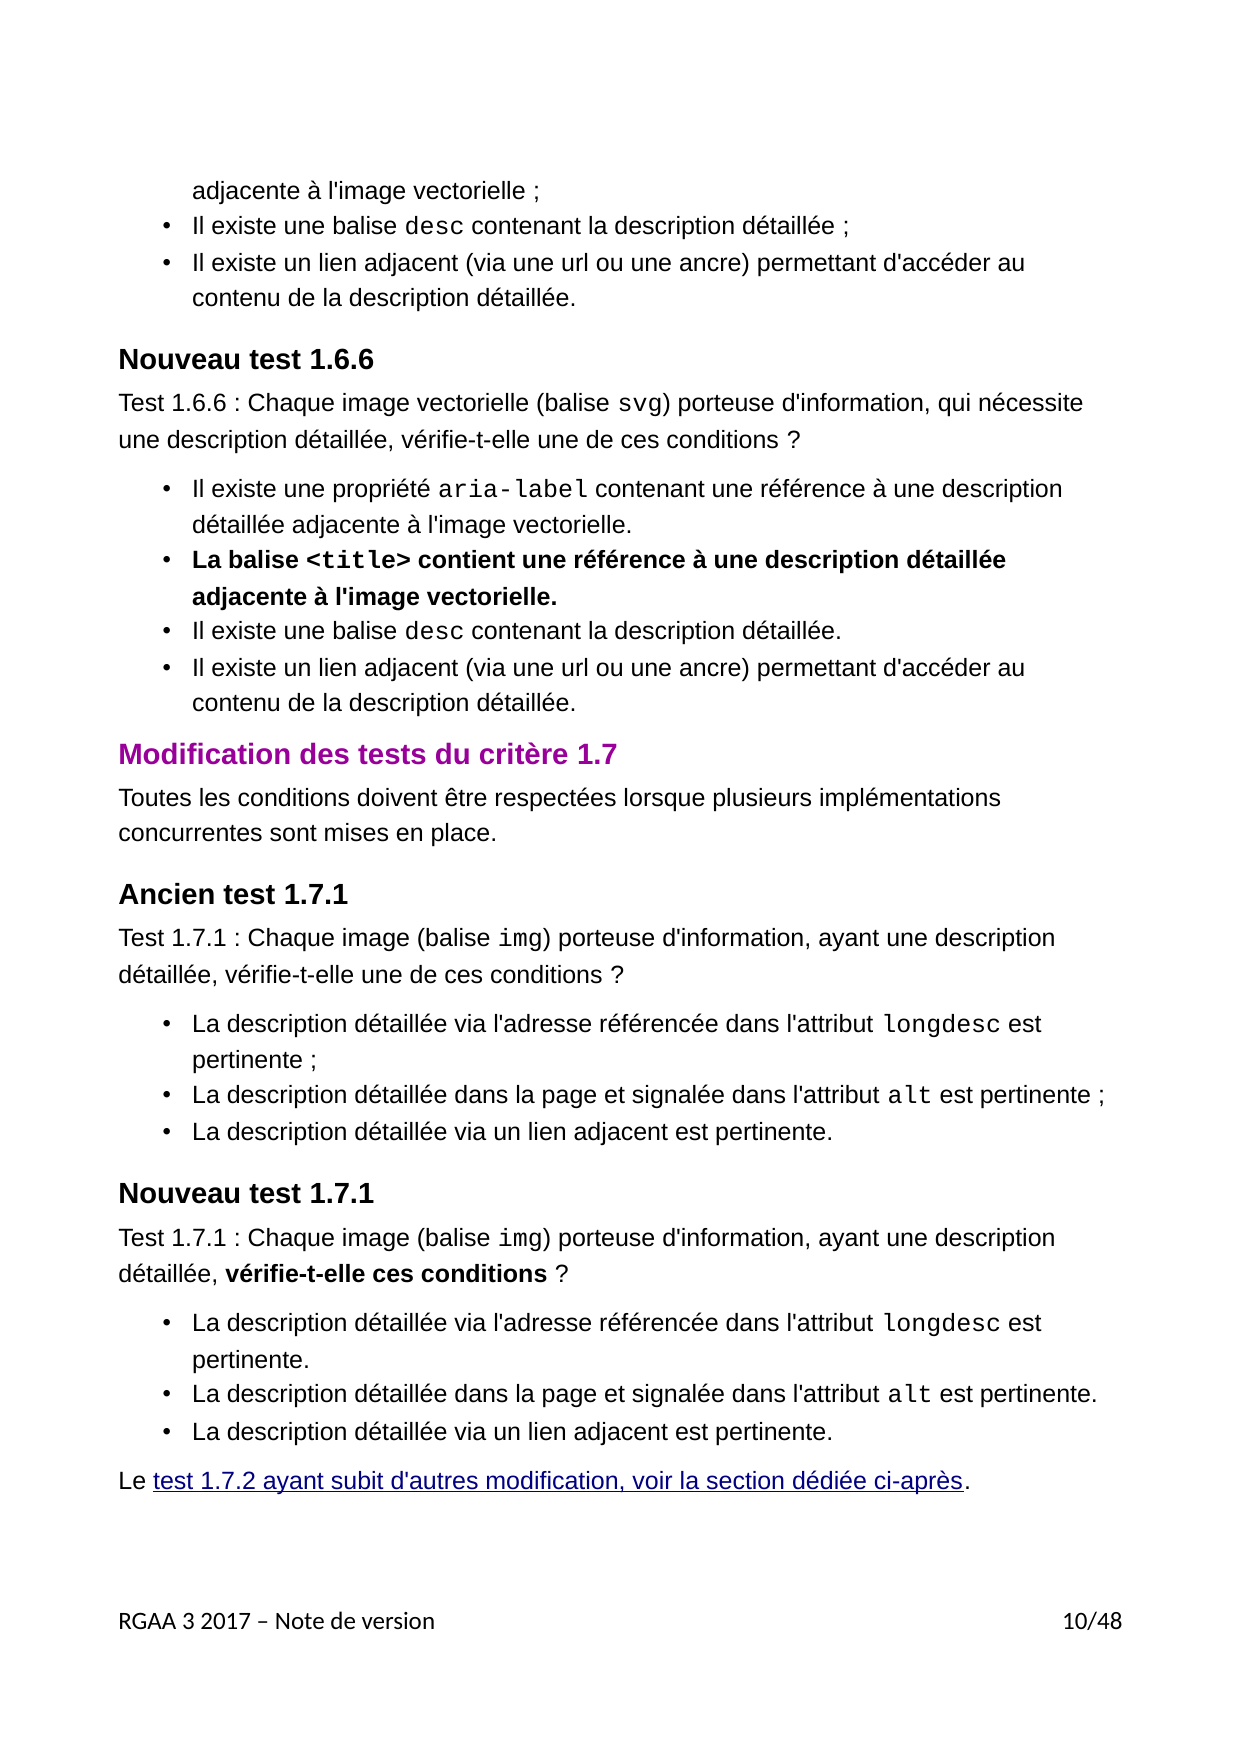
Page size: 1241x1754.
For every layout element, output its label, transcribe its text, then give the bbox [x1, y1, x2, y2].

list La description détaillée dans la page et signalée dans l'attribut alt est pertinente. [162, 1379, 1122, 1410]
list adjacente à l'image vectorielle ; [162, 176, 1122, 205]
subtitle Nouveau test 1.6.6 [118, 342, 1122, 376]
list La description détaillée via l'adresse référencée dans l'attribut longdesc est pertinente. [162, 1308, 1122, 1374]
subtitle Ancien test 1.7.1 [118, 877, 1122, 911]
list Il existe un lien adjacent (via une url ou une ancre) permettant d'accéder au contenu de la description détaillée. [162, 248, 1122, 311]
list La balise <title> contient une référence à une description détaillée adjacente à l'image vectorielle. [162, 545, 1122, 610]
list Il existe une propriété aria-label contenant une référence à une description détaillée adjacente à l'image vectorielle. [162, 474, 1122, 539]
subtitle Modification des tests du critère 1.7 [118, 737, 1122, 771]
list La description détaillée via l'adresse référencée dans l'attribut longdesc est pertinente ; [162, 1009, 1122, 1074]
text Test 1.7.1 : Chaque image (balise img) porteuse d'information, ayant une description détaillée, vérifie-t-elle ces conditions ? [118, 1223, 1122, 1288]
list Il existe un lien adjacent (via une url ou une ancre) permettant d'accéder au contenu de la description détaillée. [162, 653, 1122, 716]
list La description détaillée via un lien adjacent est pertinente. [162, 1117, 1122, 1146]
list Il existe une balise desc contenant la description détaillée ; [162, 211, 1122, 242]
list La description détaillée dans la page et signalée dans l'attribut alt est pertinente ; [162, 1080, 1122, 1111]
list Il existe une balise desc contenant la description détaillée. [162, 616, 1122, 647]
text Test 1.7.1 : Chaque image (balise img) porteuse d'information, ayant une description détaillée, vérifie-t-elle une de ces conditions ? [118, 923, 1122, 988]
list La description détaillée via un lien adjacent est pertinente. [162, 1417, 1122, 1445]
text Test 1.6.6 : Chaque image vectorielle (balise svg) porteuse d'information, qui nécessite une description détaillée, vérifie-t-elle une de ces conditions ? [118, 388, 1122, 453]
subtitle Nouveau test 1.7.1 [118, 1177, 1122, 1210]
text Le test 1.7.2 ayant subit d'autres modification, voir la section dédiée ci-après. [118, 1466, 1122, 1494]
text Toutes les conditions doivent être respectées lorsque plusieurs implémentations concurrentes sont mises en place. [118, 783, 1122, 846]
